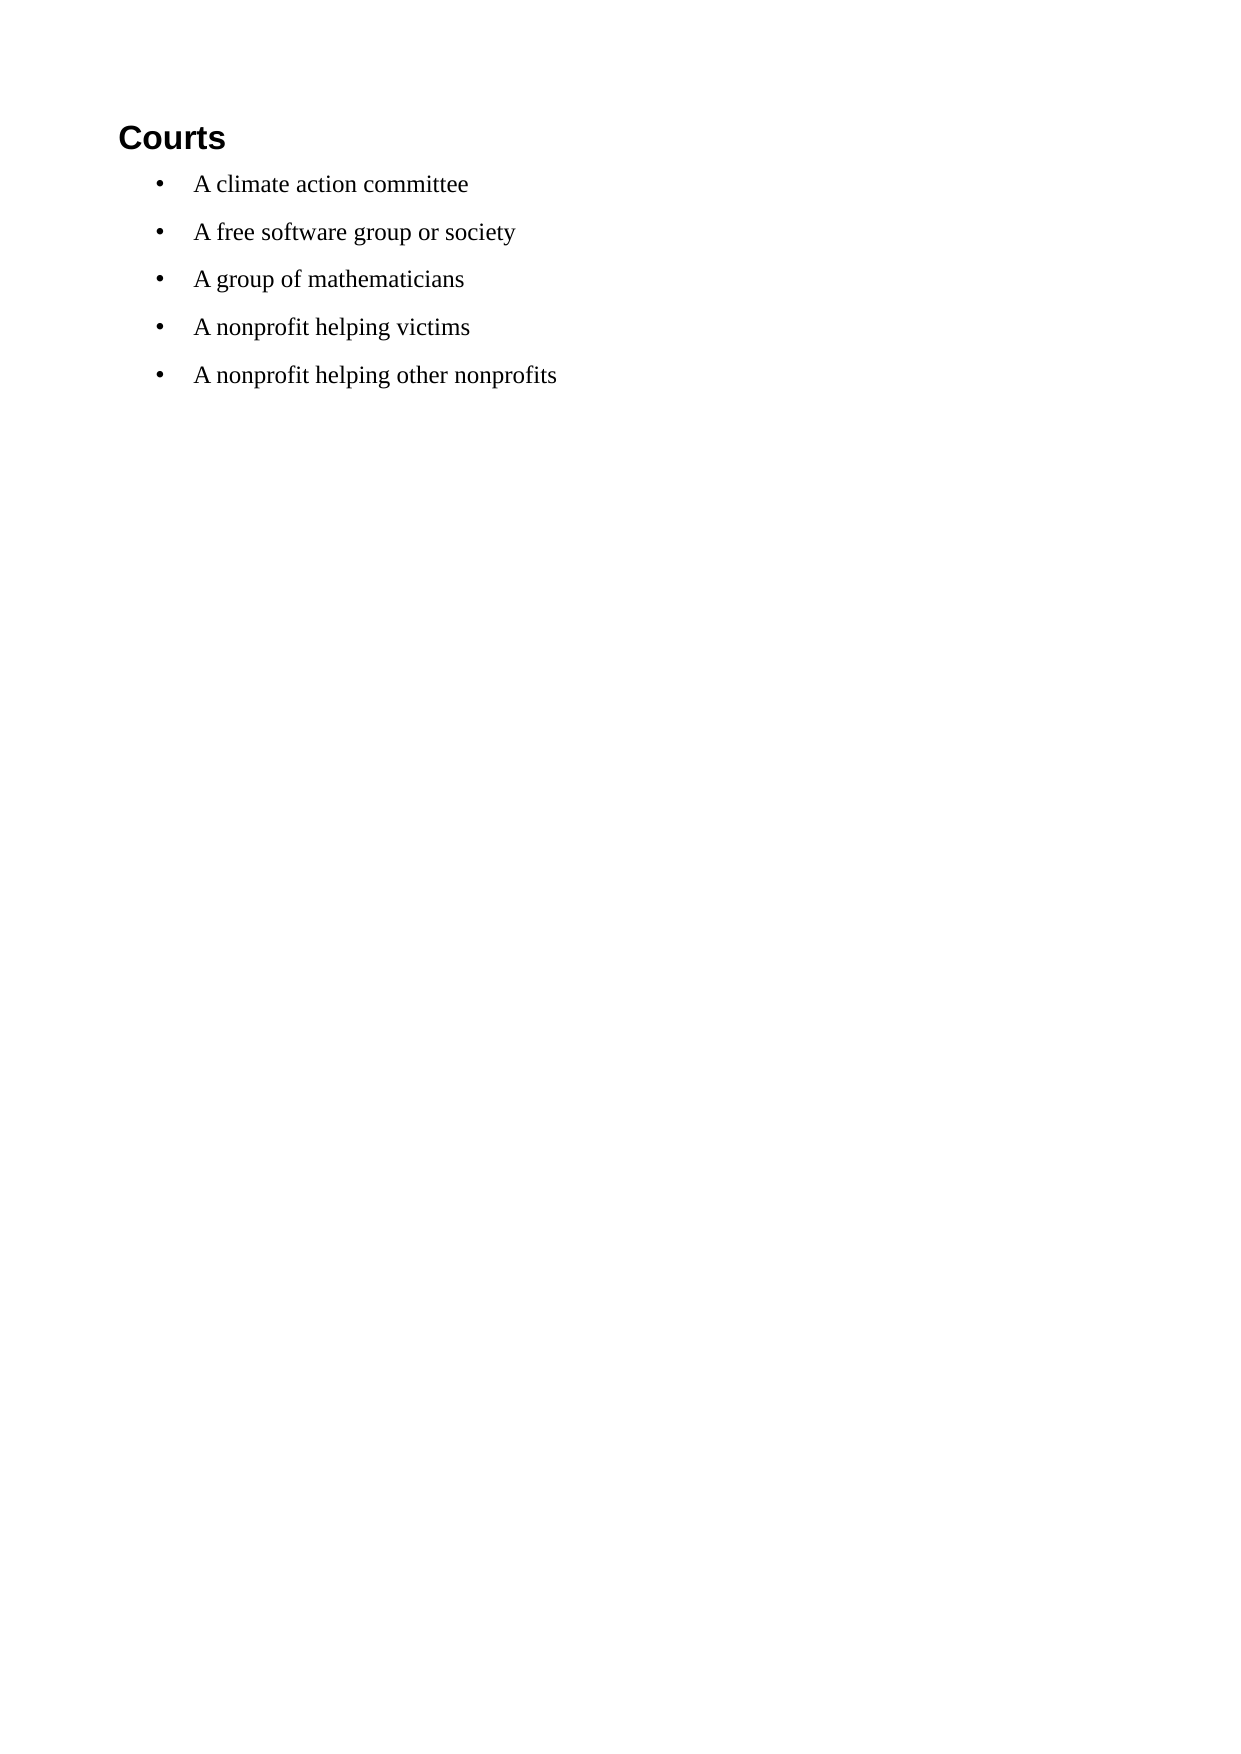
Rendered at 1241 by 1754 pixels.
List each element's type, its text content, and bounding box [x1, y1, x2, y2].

list A nonprofit helping victims [156, 312, 1122, 341]
list A free software group or society [156, 217, 1122, 246]
list A nonprofit helping other nonprofits [156, 360, 1122, 388]
list A climate action committee [156, 169, 1122, 198]
list A group of mathematicians [156, 264, 1122, 293]
subtitle Courts [118, 118, 1122, 157]
